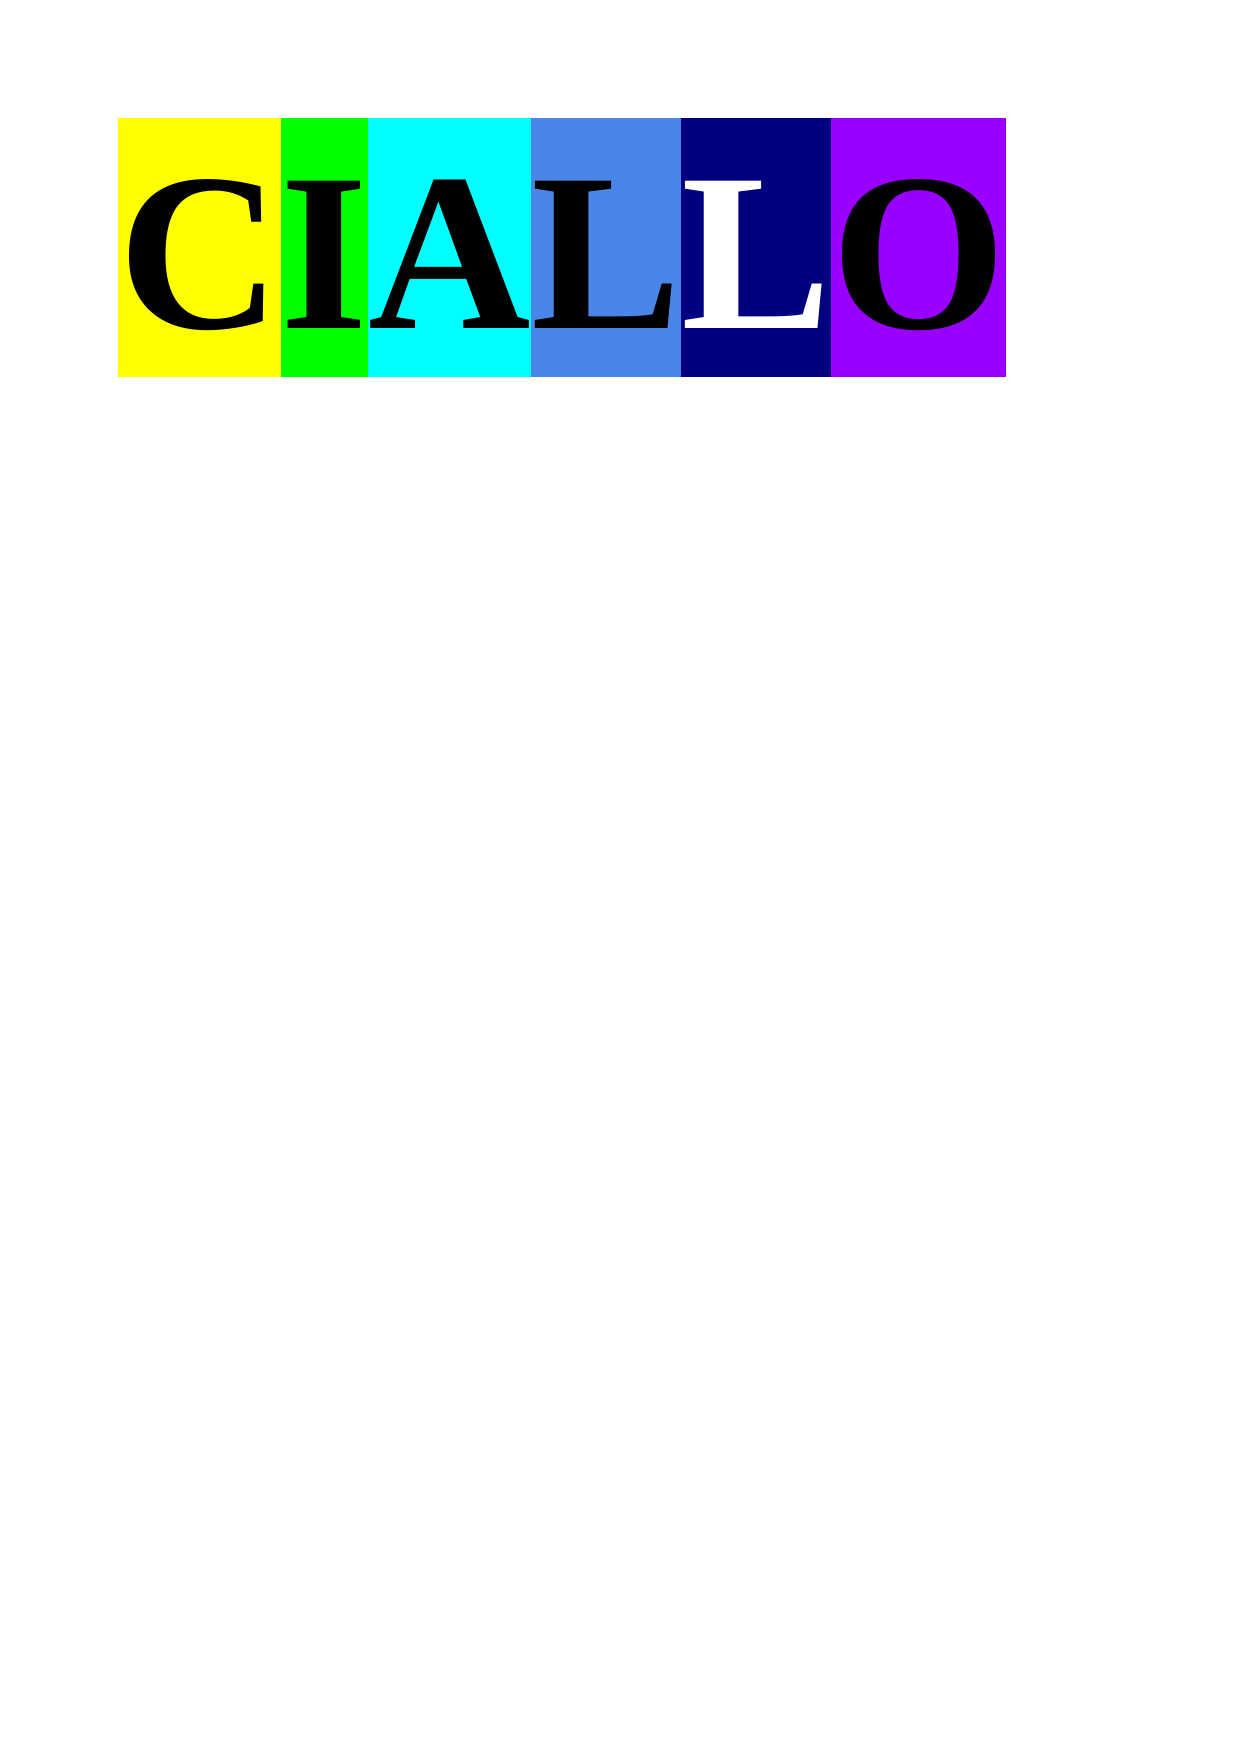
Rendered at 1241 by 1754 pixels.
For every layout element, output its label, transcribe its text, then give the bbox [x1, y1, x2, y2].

text CIALLO [118, 118, 1122, 377]
